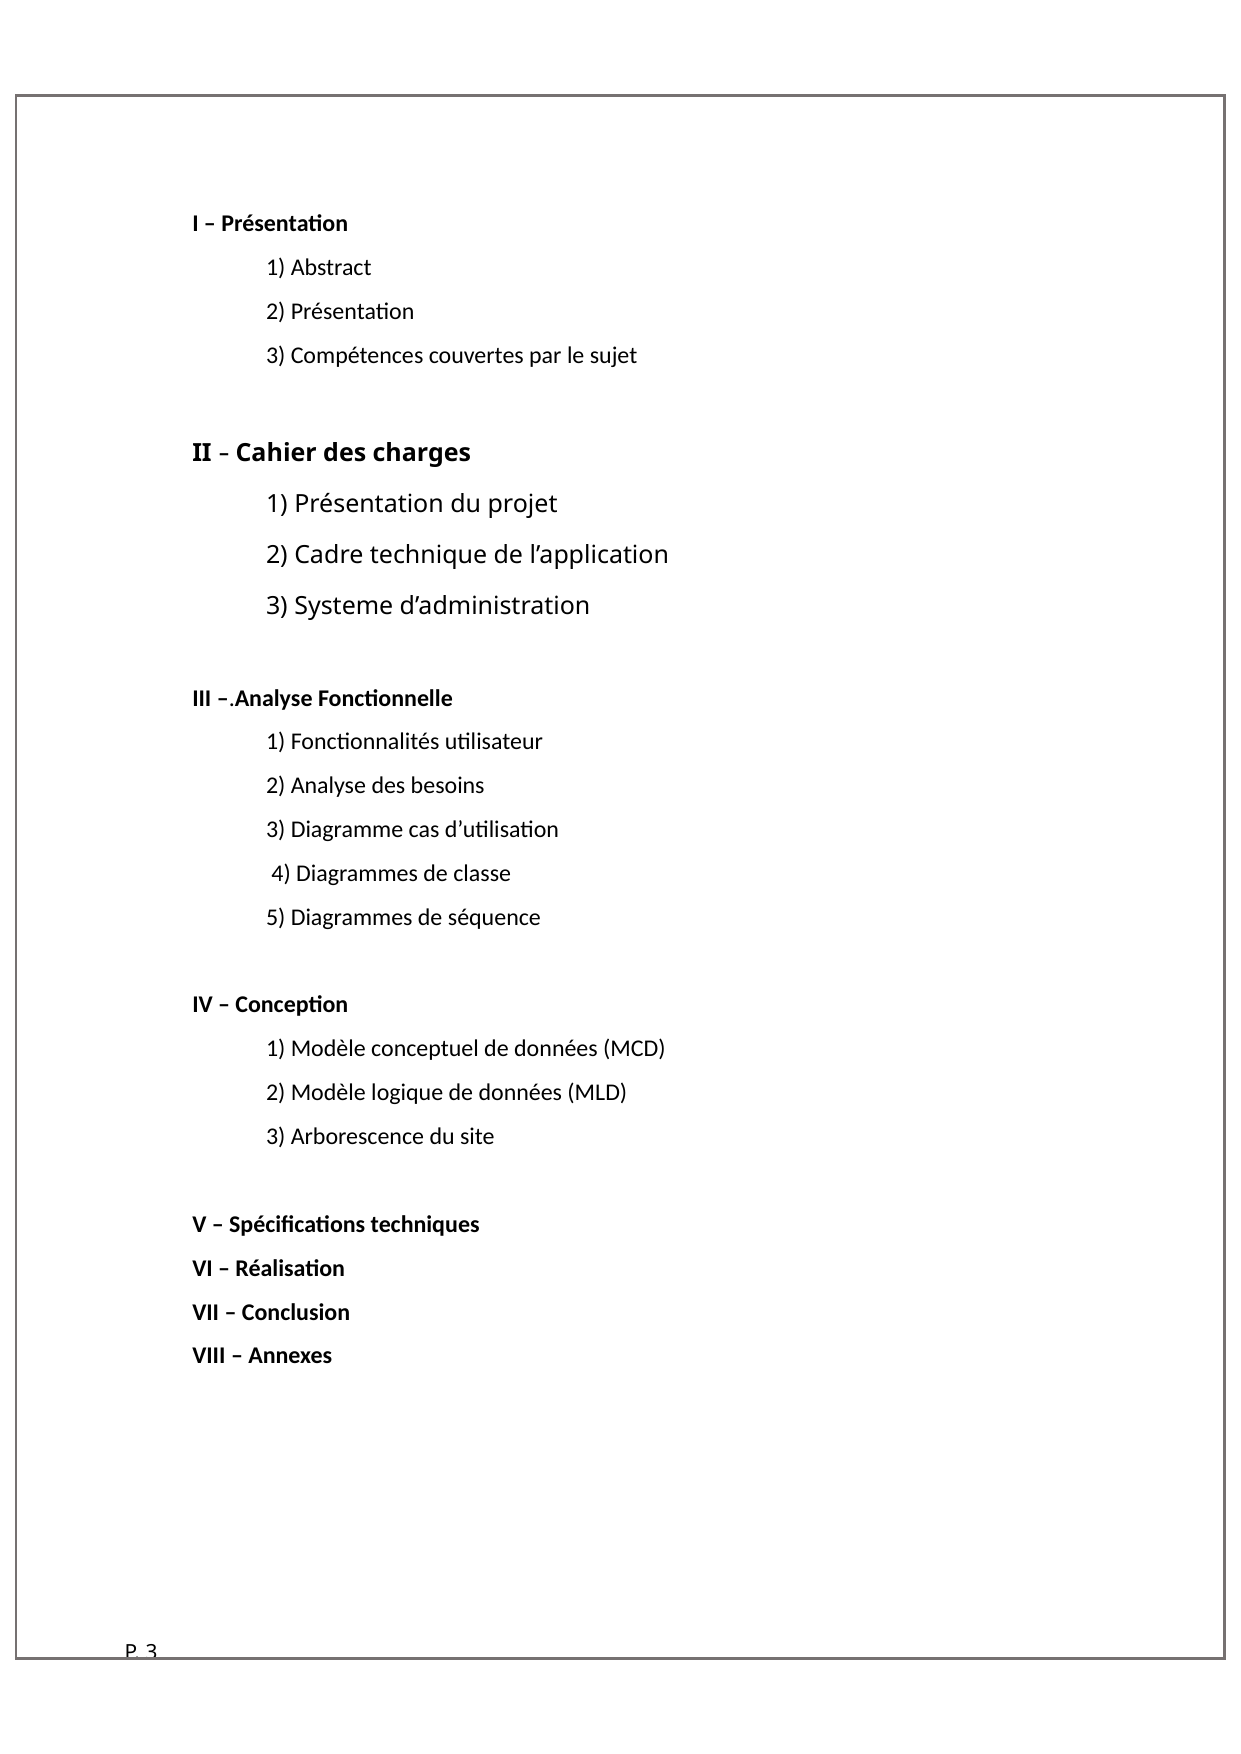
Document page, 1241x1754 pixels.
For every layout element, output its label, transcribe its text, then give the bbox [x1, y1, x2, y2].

text 3) Systeme d’administration [266, 588, 1122, 622]
text 1) Fonctionnalités utilisateur [192, 726, 1122, 756]
text 3) Arborescence du site [192, 1121, 1122, 1150]
text V – Spécifications techniques [118, 1209, 1122, 1238]
text 2) Modèle logique de données (MLD) [192, 1077, 1122, 1107]
text III –.Analyse Fonctionnelle [192, 683, 1122, 712]
text VII – Conclusion [118, 1297, 1122, 1326]
text 1) Modèle conceptuel de données (MCD) [192, 1033, 1122, 1063]
text VIII – Annexes [118, 1340, 1122, 1370]
text 5) Diagrammes de séquence [192, 902, 1122, 931]
text 3) Diagramme cas d’utilisation [192, 814, 1122, 843]
text 2) Présentation [192, 296, 1122, 325]
text 4) Diagrammes de classe [192, 858, 1122, 887]
text VI – Réalisation [118, 1253, 1122, 1282]
text 2) Cadre technique de l’application [266, 537, 1122, 571]
text II – Cahier des charges [192, 434, 1122, 469]
text 1) Abstract [192, 252, 1122, 281]
text 3) Compétences couvertes par le sujet [192, 340, 1122, 369]
text I – Présentation [192, 208, 1122, 237]
text 1) Présentation du projet [266, 486, 1122, 520]
text 2) Analyse des besoins [192, 770, 1122, 799]
text IV – Conception [118, 989, 1122, 1019]
